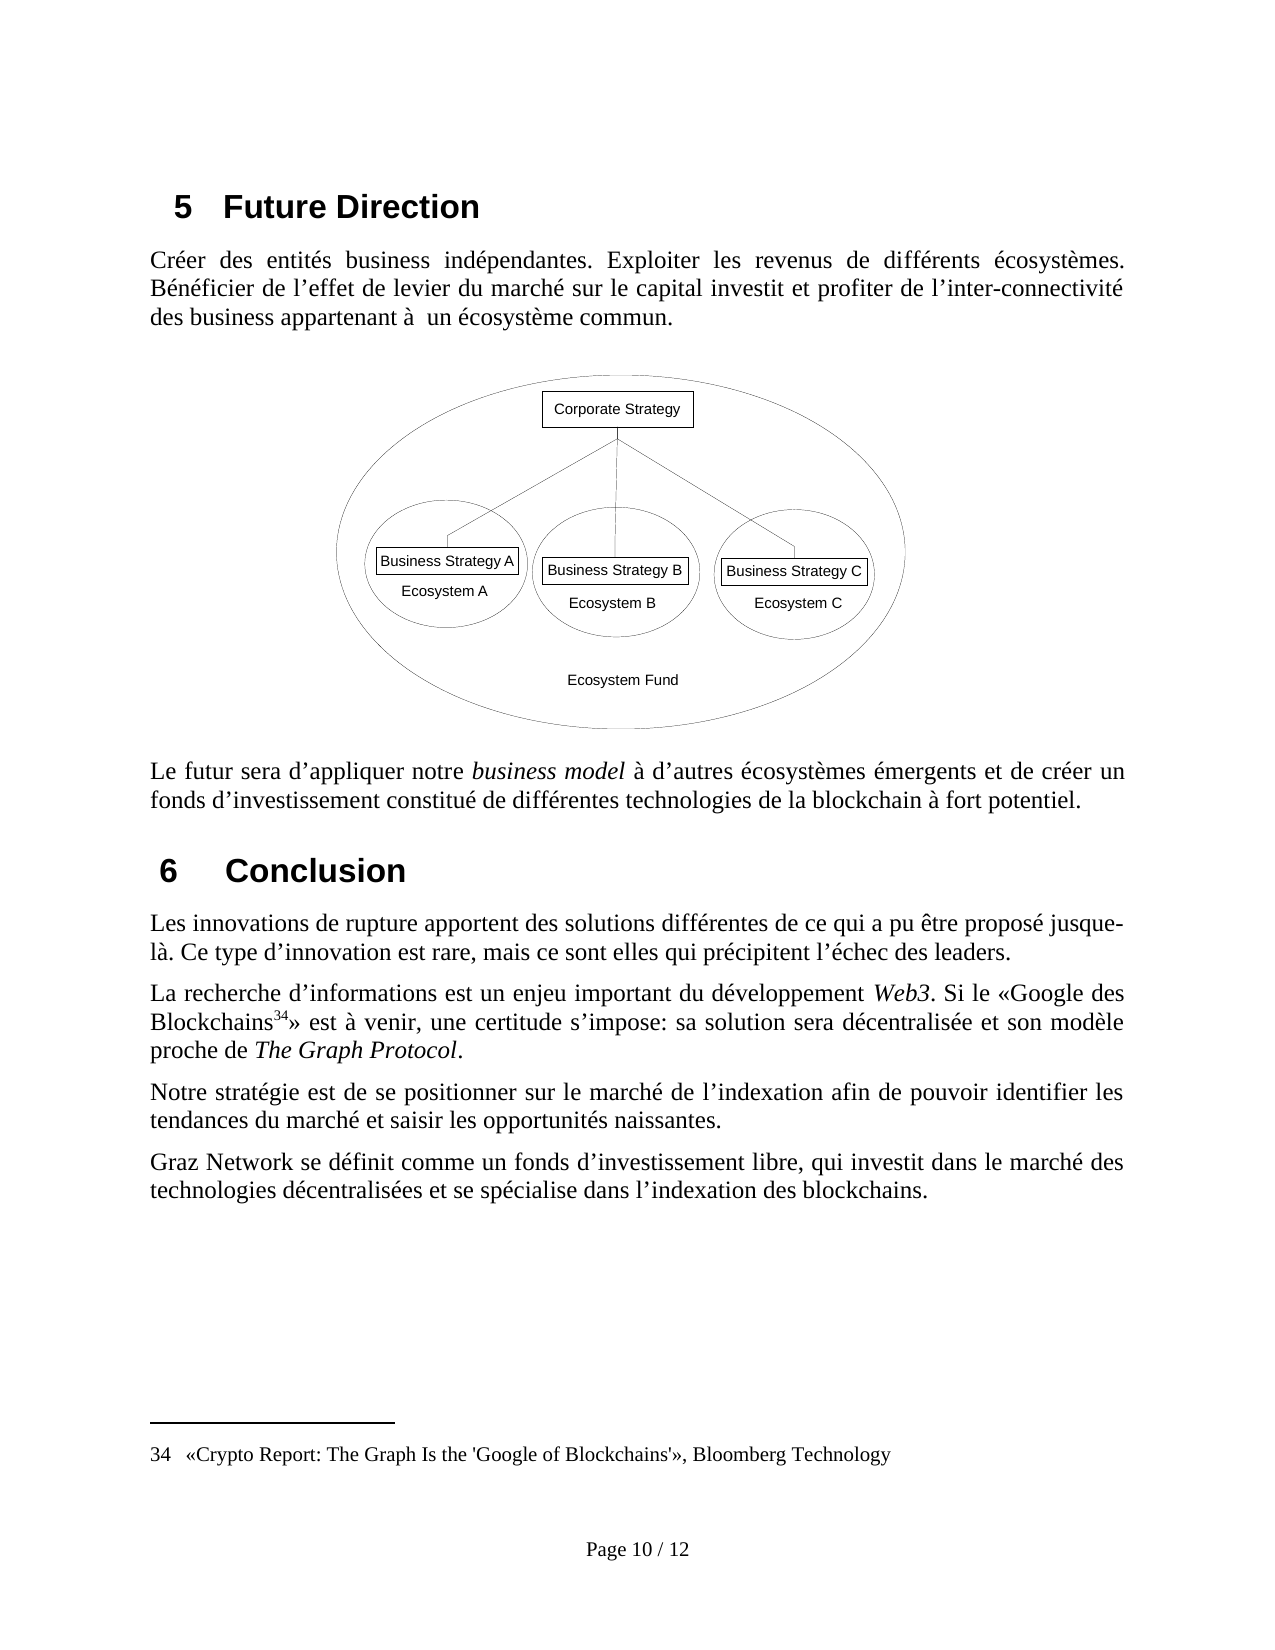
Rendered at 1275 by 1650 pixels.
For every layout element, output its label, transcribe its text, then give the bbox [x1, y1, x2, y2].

text Créer des entités business indépendantes. Exploiter les revenus de différents écosystèmes. Bénéficier de l’effet de levier du marché sur le capital investit et profiter de l’inter-connectivité des business appartenant à un écosystème commun. [150, 245, 1125, 331]
subtitle Conclusion [150, 851, 1125, 889]
text «Crypto Report: The Graph Is the 'Google of Blockchains'», Bloomberg Technology [150, 1442, 1125, 1466]
text Notre stratégie est de se positionner sur le marché de l’indexation afin de pouvoir identifier les tendances du marché et saisir les opportunités naissantes. [150, 1077, 1125, 1134]
text Le futur sera d’appliquer notre business model à d’autres écosystèmes émergents et de créer un fonds d’investissement constitué de différentes technologies de la blockchain à fort potentiel. [150, 756, 1125, 813]
text La recherche d’informations est un enjeu important du développement Web3. Si le «Google des Blockchains» est à venir, une certitude s’impose: sa solution sera décentralisée et son modèle proche de The Graph Protocol. [150, 978, 1125, 1064]
text Les innovations de rupture apportent des solutions différentes de ce qui a pu être proposé jusque-là. Ce type d’innovation est rare, mais ce sont elles qui précipitent l’échec des leaders. [150, 908, 1125, 966]
subtitle Future Direction [164, 187, 1125, 226]
text Graz Network se définit comme un fonds d’investissement libre, qui investit dans le marché des technologies décentralisées et se spécialise dans l’indexation des blockchains. [150, 1147, 1125, 1204]
